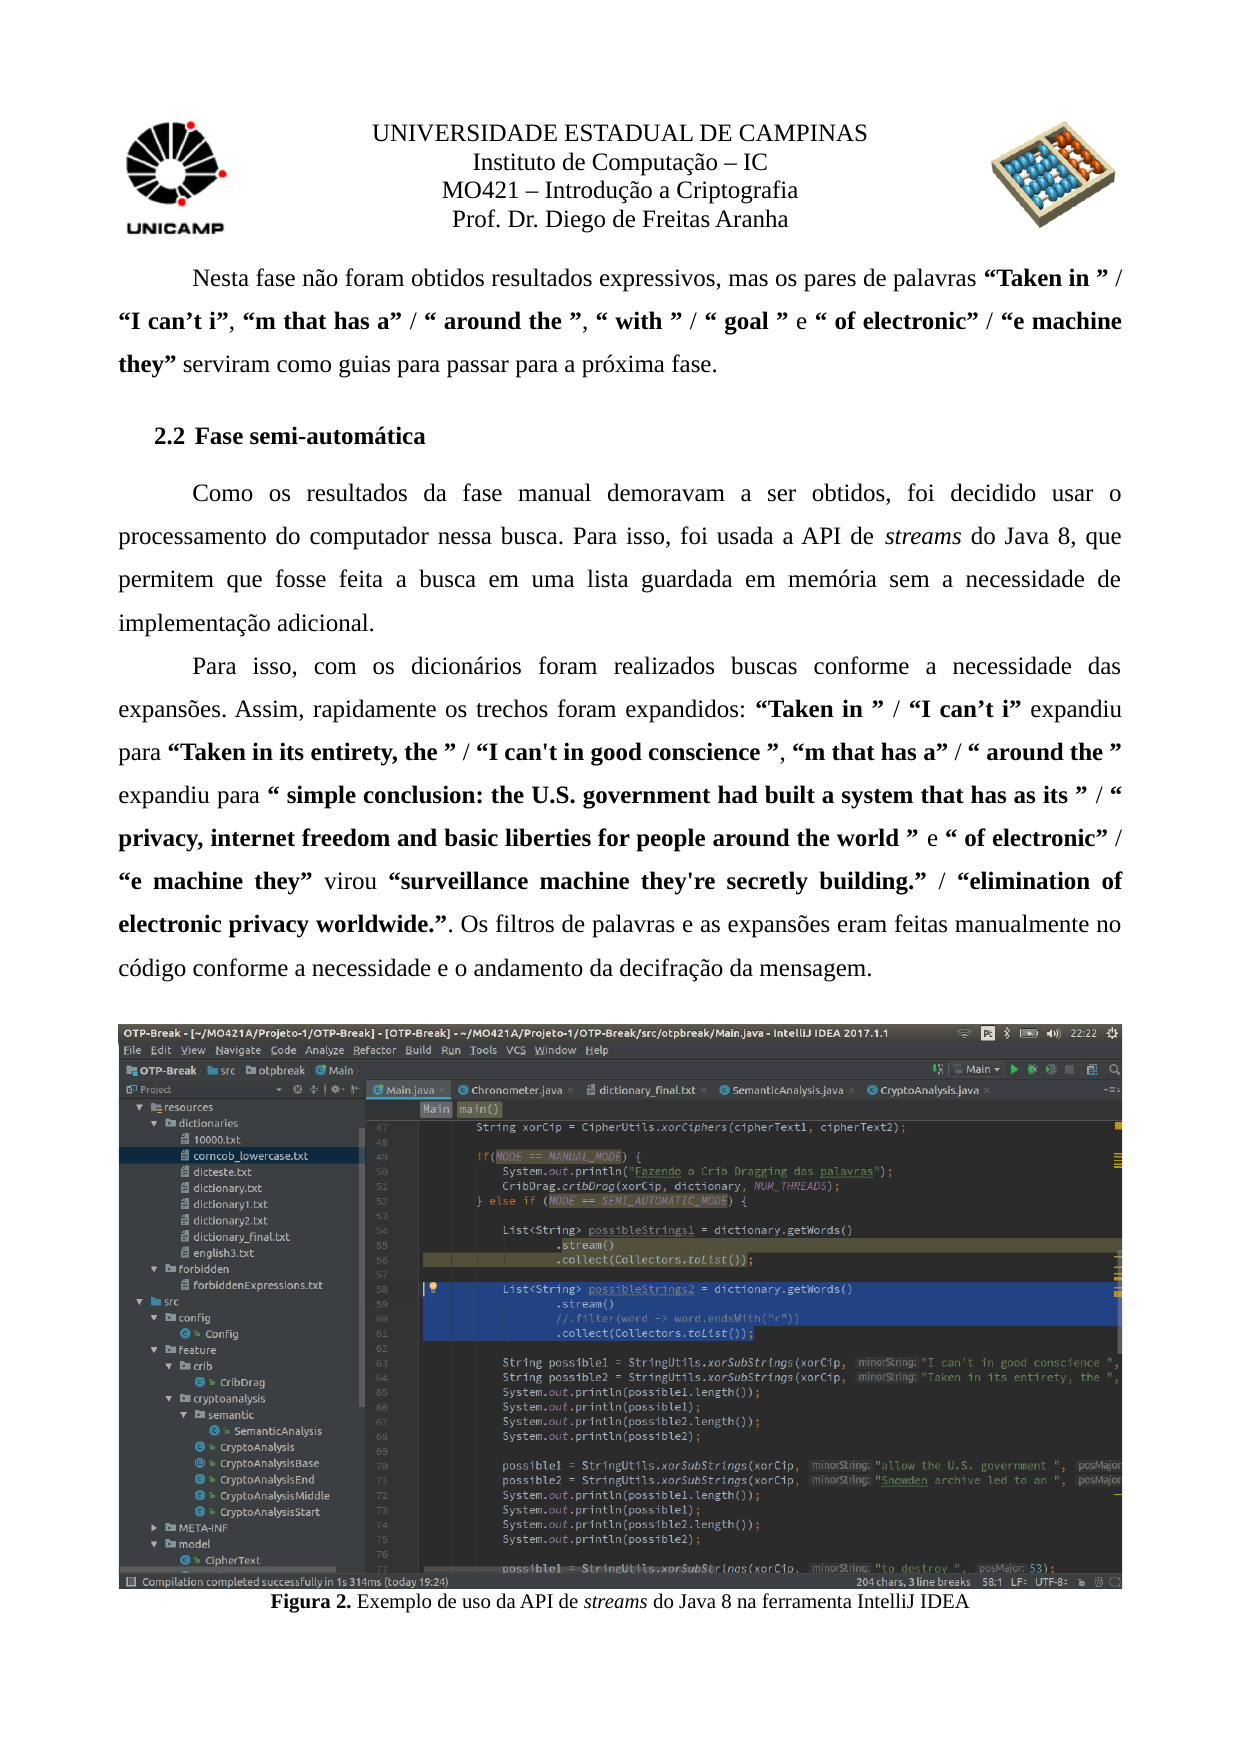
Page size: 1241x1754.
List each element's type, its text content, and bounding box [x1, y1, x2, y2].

list Fase semi-automática [148, 421, 1122, 449]
text Figura 2. Exemplo de uso da API de streams do Java 8 na ferramenta IntelliJ IDEA [118, 1589, 1122, 1613]
picture [987, 117, 1119, 230]
picture [97, 111, 256, 245]
picture [118, 1024, 1123, 1589]
text Para isso, com os dicionários foram realizados buscas conforme a necessidade das expansões. Assim, rapidamente os trechos foram expandidos: “Taken in ” / “I can’t i” expandiu para “Taken in its entirety, the ” / “I can't in good conscience ”, “m that has a” / “ around the ” expandiu para “ simple conclusion: the U.S. government had built a system that has as its ” / “ privacy, internet freedom and basic liberties for people around the world ” e “ of electronic” / “e machine they” virou “surveillance machine they're secretly building.” / “elimination of electronic privacy worldwide.”. Os filtros de palavras e as expansões eram feitas manualmente no código conforme a necessidade e o andamento da decifração da mensagem. [118, 651, 1122, 981]
text Nesta fase não foram obtidos resultados expressivos, mas os pares de palavras “Taken in ” / “I can’t i”, “m that has a” / “ around the ”, “ with ” / “ goal ” e “ of electronic” / “e machine they” serviram como guias para passar para a próxima fase. [118, 263, 1122, 378]
text Como os resultados da fase manual demoravam a ser obtidos, foi decidido usar o processamento do computador nessa busca. Para isso, foi usada a API de streams do Java 8, que permitem que fosse feita a busca em uma lista guardada em memória sem a necessidade de implementação adicional. [118, 478, 1122, 636]
